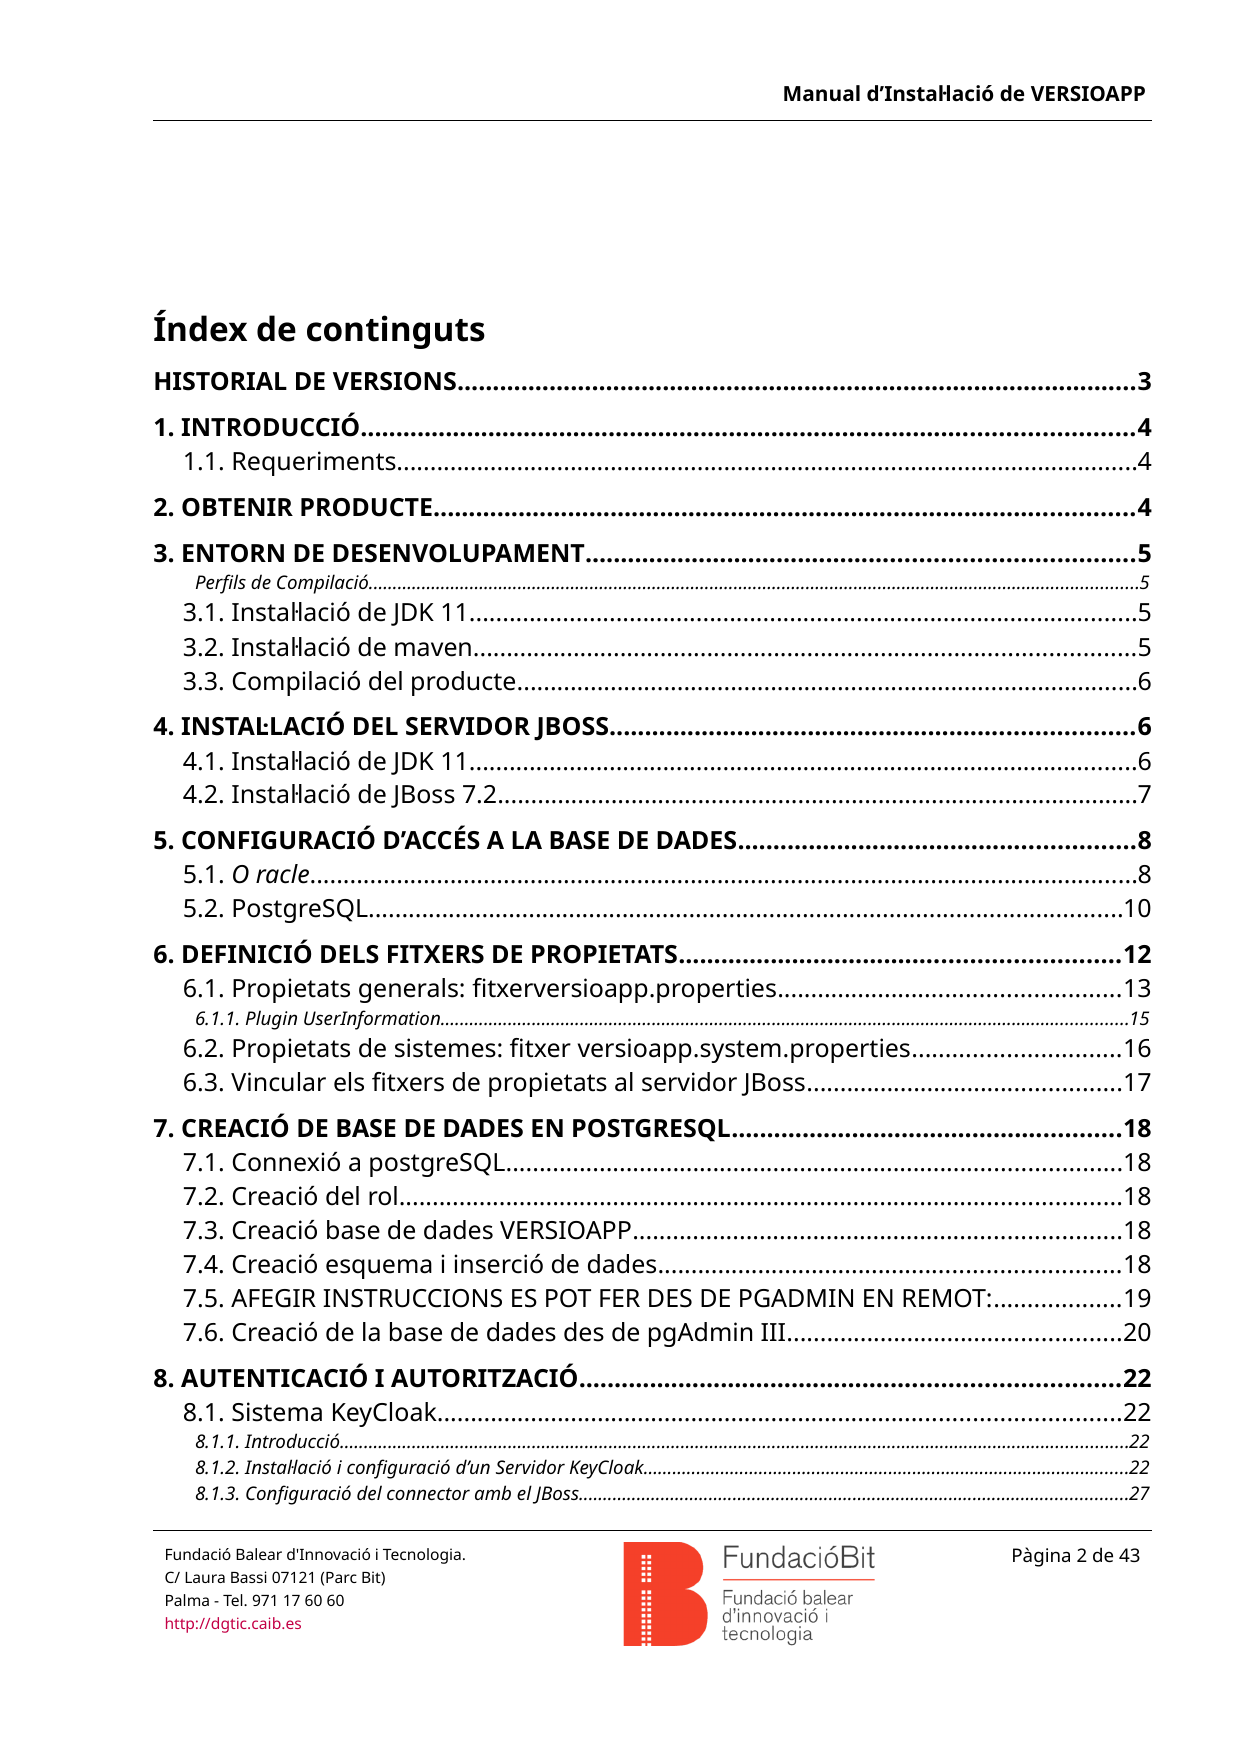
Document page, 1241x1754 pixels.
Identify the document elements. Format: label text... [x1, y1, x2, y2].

text 5.1. O racle 8 [183, 857, 1152, 891]
text 4.1. Instal·lació de JDK 11 6 [183, 743, 1152, 777]
text 3.2. Instal·lació de maven 5 [183, 629, 1152, 663]
text 1.1. Requeriments 4 [183, 444, 1152, 478]
text 3. Entorn de desenvolupament 5 [153, 536, 1152, 569]
text 8. Autenticació i Autorització 22 [153, 1361, 1152, 1395]
text 7.3. Creació base de dades VERSIOAPP 18 [183, 1213, 1152, 1247]
text 7.4. Creació esquema i inserció de dades 18 [183, 1247, 1152, 1281]
text 7.1. Connexió a postgreSQL 18 [183, 1144, 1152, 1179]
text 3.1. Instal·lació de JDK 11 5 [183, 595, 1152, 629]
text 8.1.3. Configuració del connector amb el JBoss 27 [195, 1480, 1152, 1505]
text 8.1.2. Instal·lació i configuració d’un Servidor KeyCloak 22 [195, 1454, 1152, 1480]
text 7. Creació de Base de dades en PostgreSQL 18 [153, 1111, 1152, 1144]
text 5. Configuració d’accés a la Base de Dades 8 [153, 823, 1152, 857]
text 6.2. Propietats de sistemes: fitxer versioapp.system.properties 16 [183, 1031, 1152, 1065]
text 8.1. Sistema KeyCloak 22 [183, 1395, 1152, 1429]
text 7.6. Creació de la base de dades des de pgAdmin III 20 [183, 1315, 1152, 1349]
text Perfils de Compilació 5 [195, 569, 1152, 595]
subtitle Índex de continguts [153, 306, 1152, 352]
text 2. Obtenir producte 4 [153, 490, 1152, 524]
text Historial de versions 3 [153, 364, 1152, 398]
text 4.2. Instal·lació de JBoss 7.2 7 [183, 777, 1152, 811]
text 5.2. PostgreSQL 10 [183, 891, 1152, 925]
text 3.3. Compilació del producte 6 [183, 663, 1152, 697]
text 7.5. AFEGIR INSTRUCCIONS ES POT FER DES DE PGADMIN EN REMOT: 19 [183, 1281, 1152, 1315]
text 7.2. Creació del rol 18 [183, 1179, 1152, 1213]
text 6.1. Propietats generals: fitxerversioapp.properties 13 [183, 971, 1152, 1005]
picture [623, 1542, 875, 1646]
text 6.1.1. Plugin UserInformation 15 [195, 1005, 1152, 1031]
text 6.3. Vincular els fitxers de propietats al servidor JBoss 17 [183, 1065, 1152, 1099]
text 6. Definició dels fitxers de propietats 12 [153, 937, 1152, 971]
text 1. Introducció 4 [153, 410, 1152, 444]
text 4. Instal·lació del Servidor JBOSS 6 [153, 709, 1152, 743]
text 8.1.1. Introducció 22 [195, 1429, 1152, 1454]
